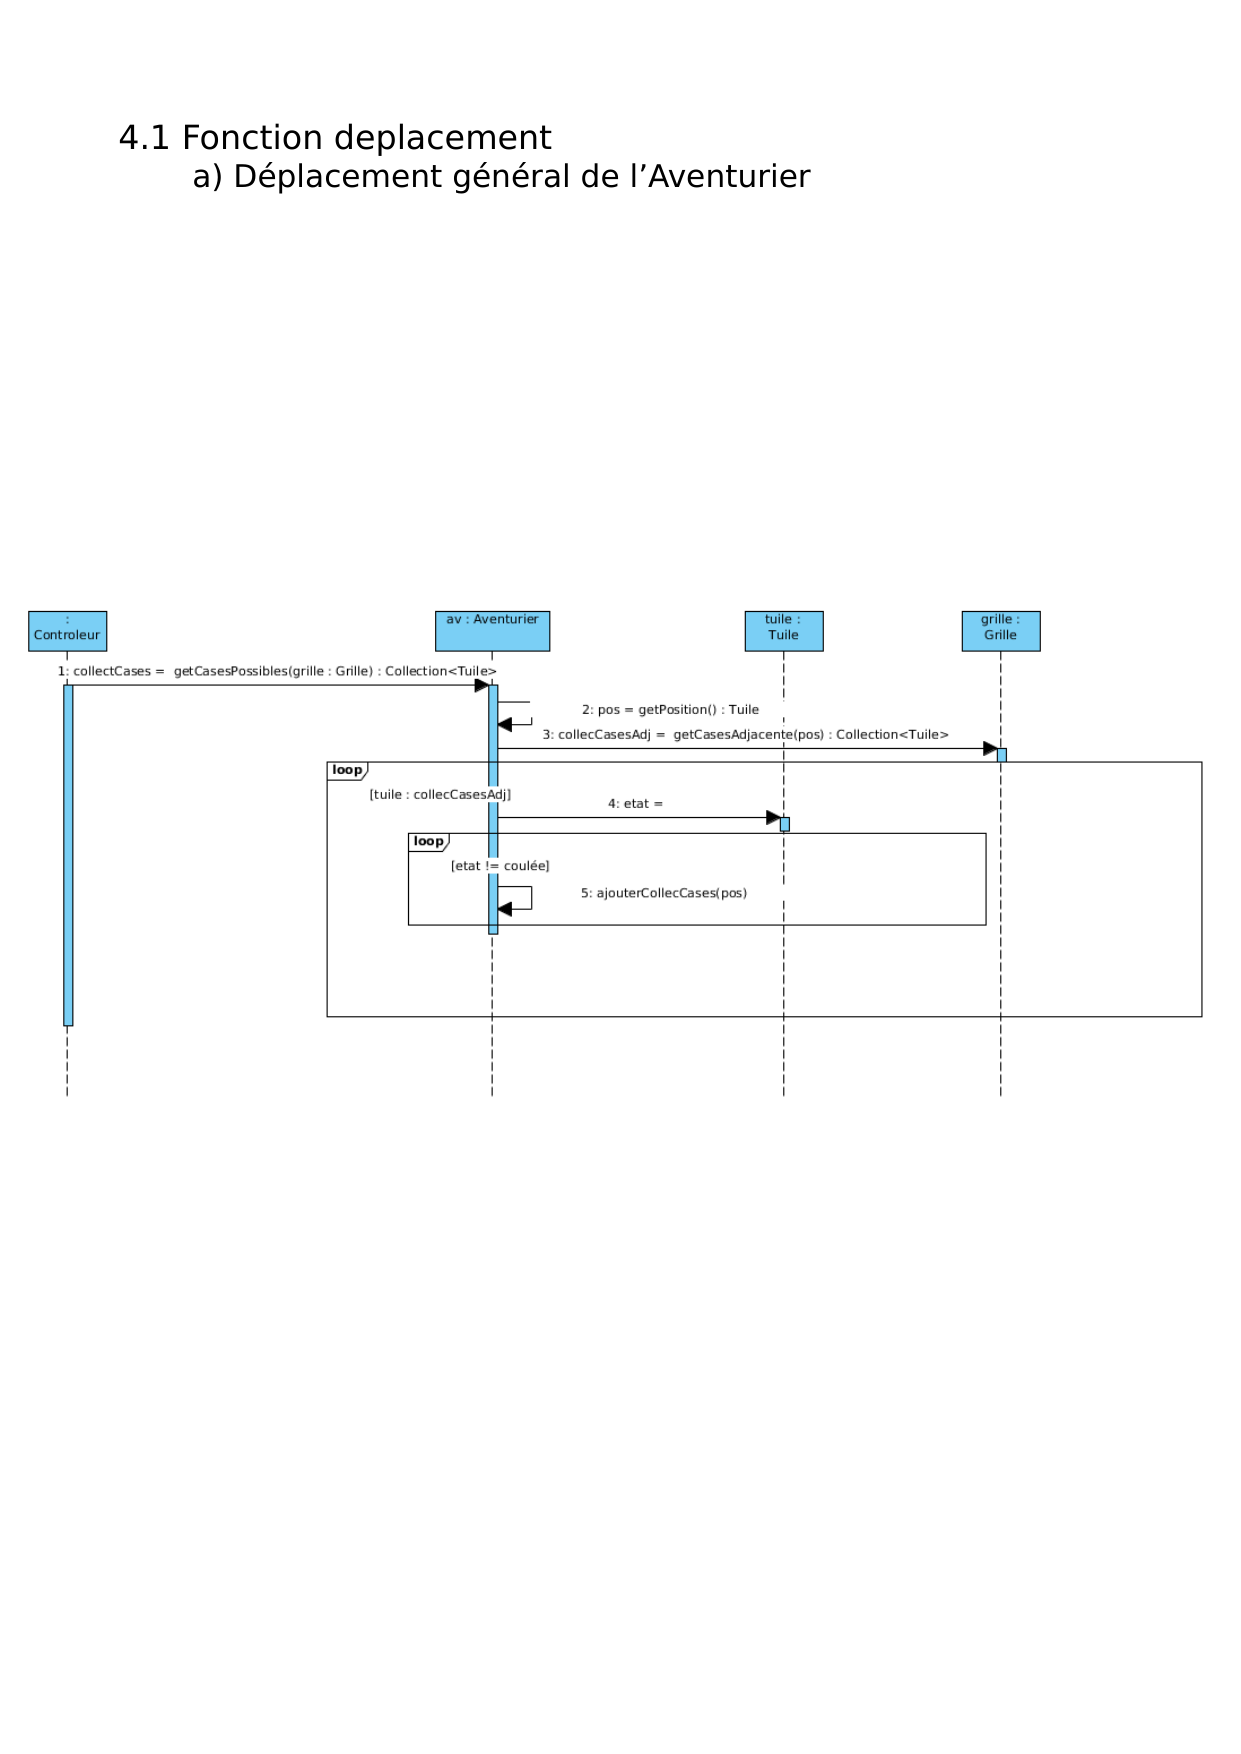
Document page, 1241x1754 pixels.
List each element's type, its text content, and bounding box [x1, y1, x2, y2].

text 4.1 Fonction deplacement [118, 118, 1122, 157]
text a) Déplacement général de l’Aventurier [118, 157, 1122, 196]
picture [0, 595, 1241, 1134]
